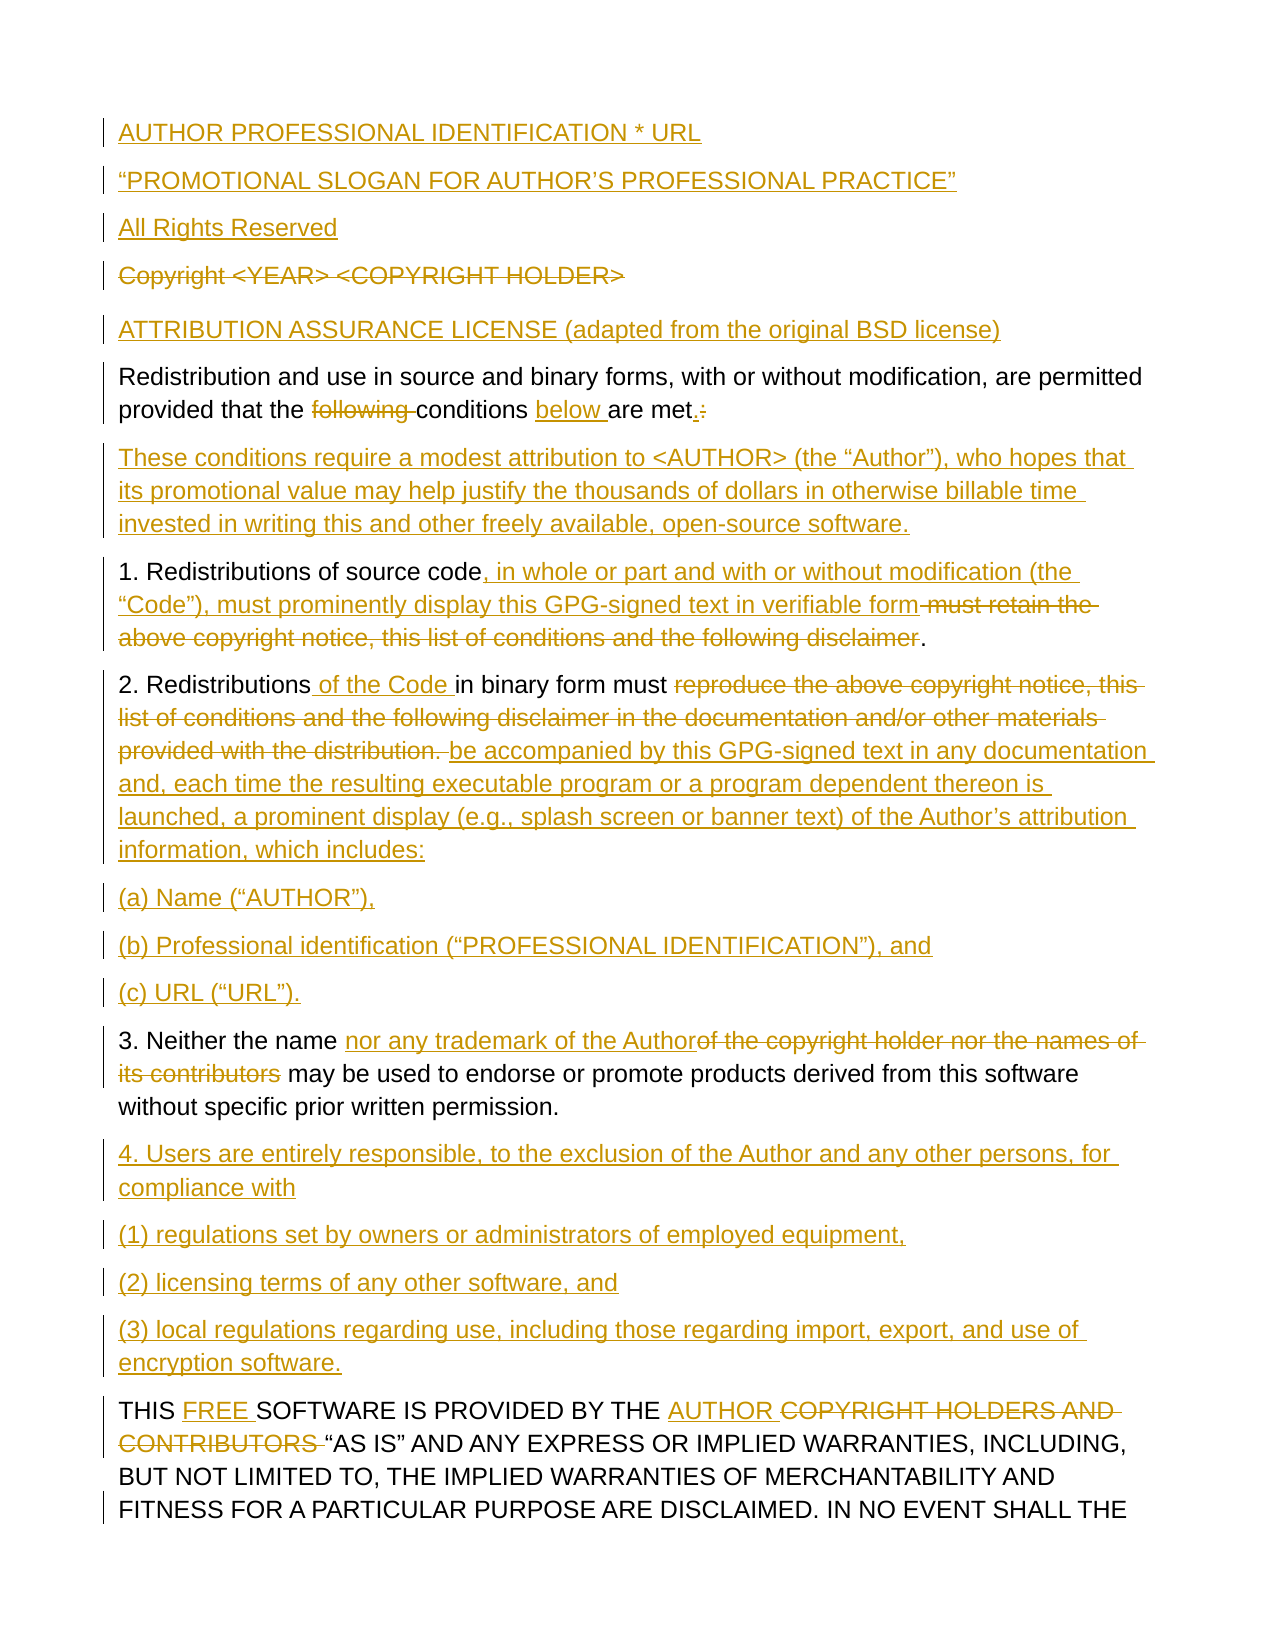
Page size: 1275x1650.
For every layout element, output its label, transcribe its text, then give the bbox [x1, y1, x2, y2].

text All Rights Reserved [118, 213, 1157, 242]
text (3) local regulations regarding use, including those regarding import, export, and use of encryption software. [118, 1315, 1157, 1377]
text AUTHOR PROFESSIONAL IDENTIFICATION * URL [118, 118, 1157, 147]
text “PROMOTIONAL SLOGAN FOR AUTHOR’S PROFESSIONAL PRACTICE” [118, 166, 1157, 194]
text 3. Neither the name nor any trademark of the Author may be used to endorse or promote products derived from this software without specific prior written permission. [118, 1026, 1157, 1121]
text (b) Professional identification (“PROFESSIONAL IDENTIFICATION”), and [118, 931, 1157, 959]
text THIS FREE SOFTWARE IS PROVIDED BY THE AUTHOR “AS IS” AND ANY EXPRESS OR IMPLIED WARRANTIES, INCLUDING, BUT NOT LIMITED TO, THE IMPLIED WARRANTIES OF MERCHANTABILITY AND FITNESS FOR A PARTICULAR PURPOSE ARE DISCLAIMED. IN NO EVENT SHALL THE AUTHOR OR ANY CONTRIBUTOR BE LIABLE FOR ANY DIRECT, INDIRECT, INCIDENTAL, SPECIAL, EXEMPLARY, OR CONSEQUENTIAL DAMAGES (INCLUDING, BUT NOT LIMITED TO, EFFECTS OF UNAUTHORIZED OR MALICIOUS NETWORK ACCESS; PROCUREMENT OF SUBSTITUTE GOODS OR SERVICES; LOSS OF USE, DATA, OR PROFITS; OR BUSINESS INTERRUPTION) HOWEVER CAUSED AND ON ANY THEORY OF LIABILITY, WHETHER IN CONTRACT, STRICT LIABILITY, OR TORT (INCLUDING NEGLIGENCE OR OTHERWISE) ARISING IN ANY WAY OUT OF THE USE OF THIS SOFTWARE, EVEN IF ADVISED OF THE POSSIBILITY OF SUCH DAMAGE. [118, 1396, 1157, 1524]
text These conditions require a modest attribution to <AUTHOR> (the “Author”), who hopes that its promotional value may help justify the thousands of dollars in otherwise billable time invested in writing this and other freely available, open-source software. [118, 443, 1157, 538]
text Redistribution and use in source and binary forms, with or without modification, are permitted provided that the conditions below are met. [118, 362, 1157, 424]
text 1. Redistributions of source code, in whole or part and with or without modification (the “Code”), must prominently display this GPG-signed text in verifiable form. [118, 557, 1157, 651]
text 2. Redistributions of the Code in binary form must be accompanied by this GPG-signed text in any documentation and, each time the resulting executable program or a program dependent thereon is launched, a prominent display (e.g., splash screen or banner text) of the Author’s attribution information, which includes: [118, 670, 1157, 864]
text ATTRIBUTION ASSURANCE LICENSE (adapted from the original BSD license) [118, 261, 1157, 290]
text (a) Name (“AUTHOR”), [118, 883, 1157, 912]
text (2) licensing terms of any other software, and [118, 1268, 1157, 1296]
text 4. Users are entirely responsible, to the exclusion of the Author and any other persons, for compliance with [118, 1139, 1157, 1201]
text (1) regulations set by owners or administrators of employed equipment, [118, 1220, 1157, 1249]
text (c) URL (“URL”). [118, 978, 1157, 1007]
